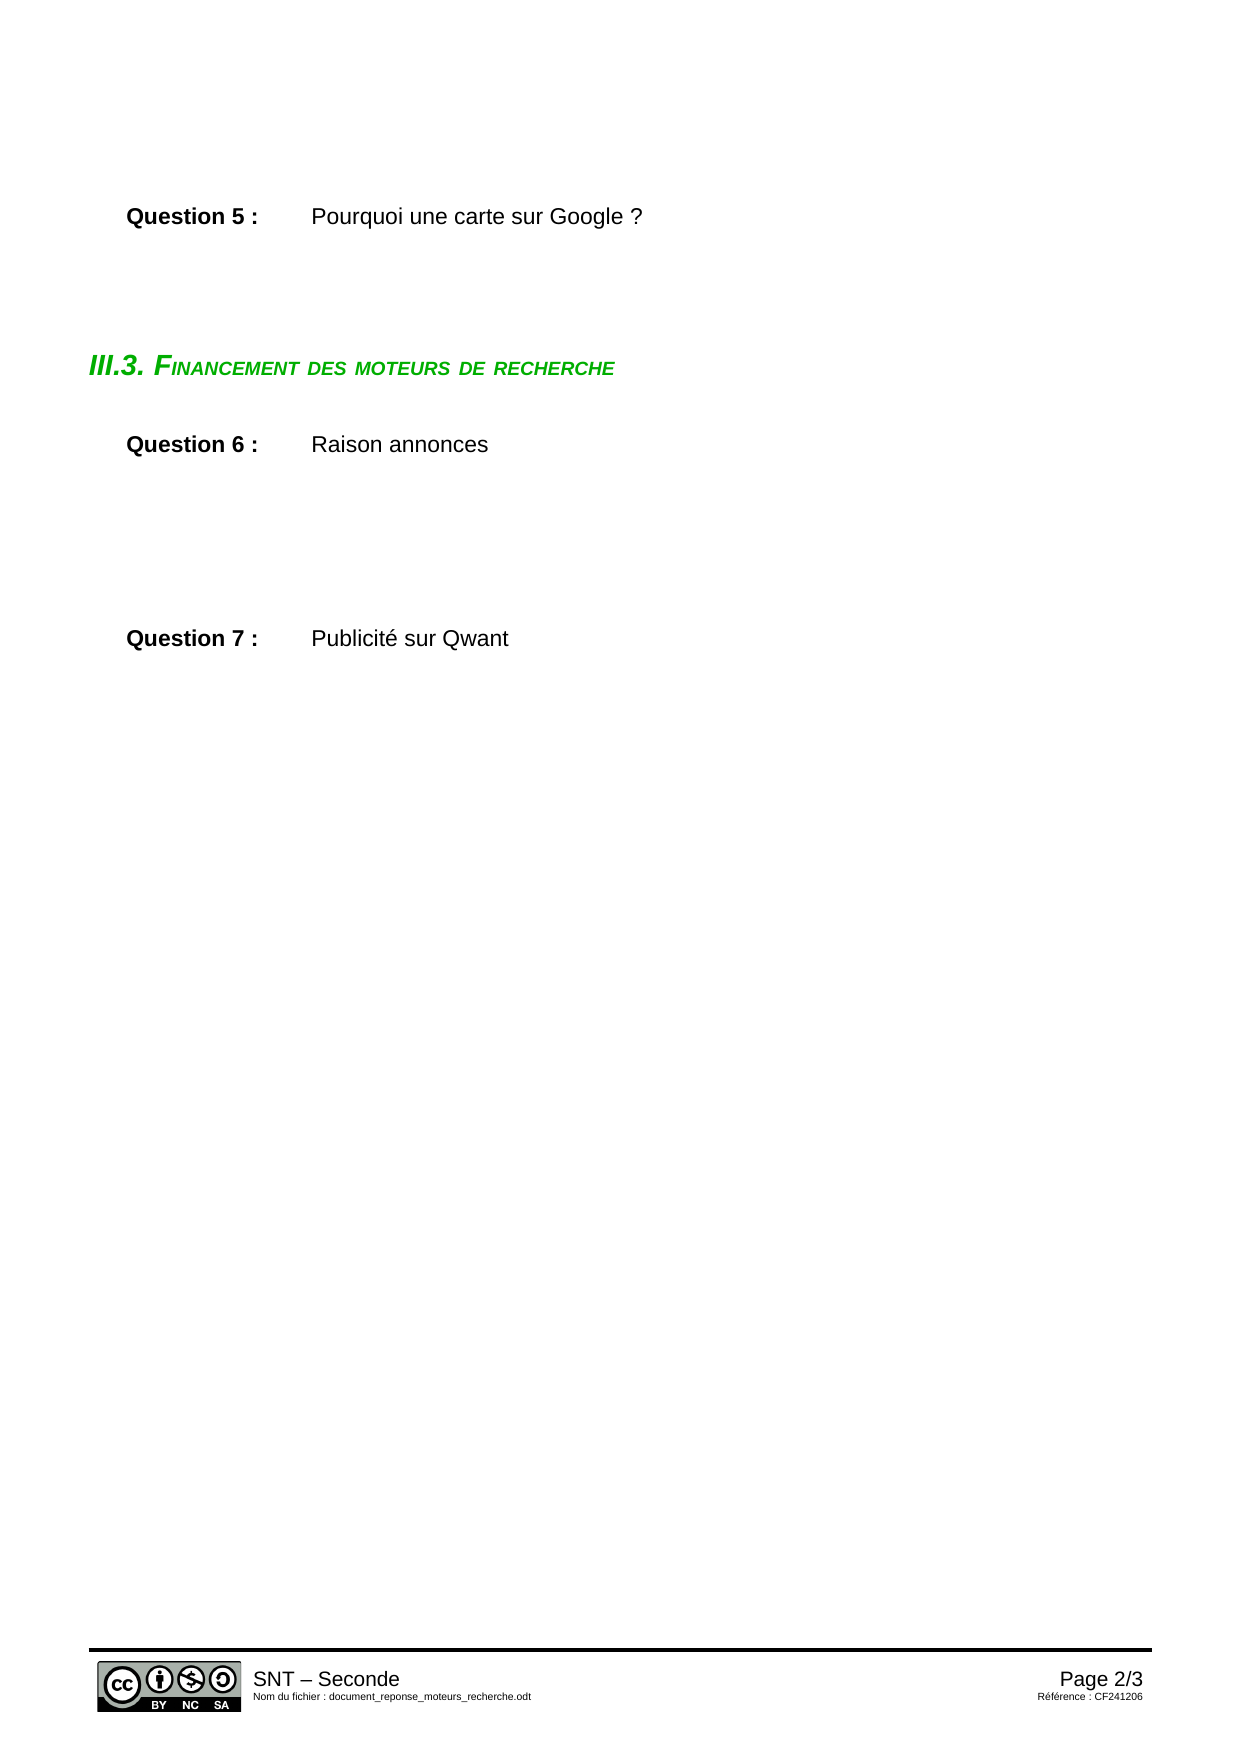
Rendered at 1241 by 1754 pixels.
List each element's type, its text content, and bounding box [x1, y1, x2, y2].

list Pourquoi une carte sur Google ? [126, 203, 1152, 230]
subtitle Financement des moteurs de recherche [88, 348, 1152, 381]
list Publicité sur Qwant [126, 625, 1152, 651]
picture [97, 1661, 242, 1712]
list Raison annonces [126, 431, 1152, 457]
